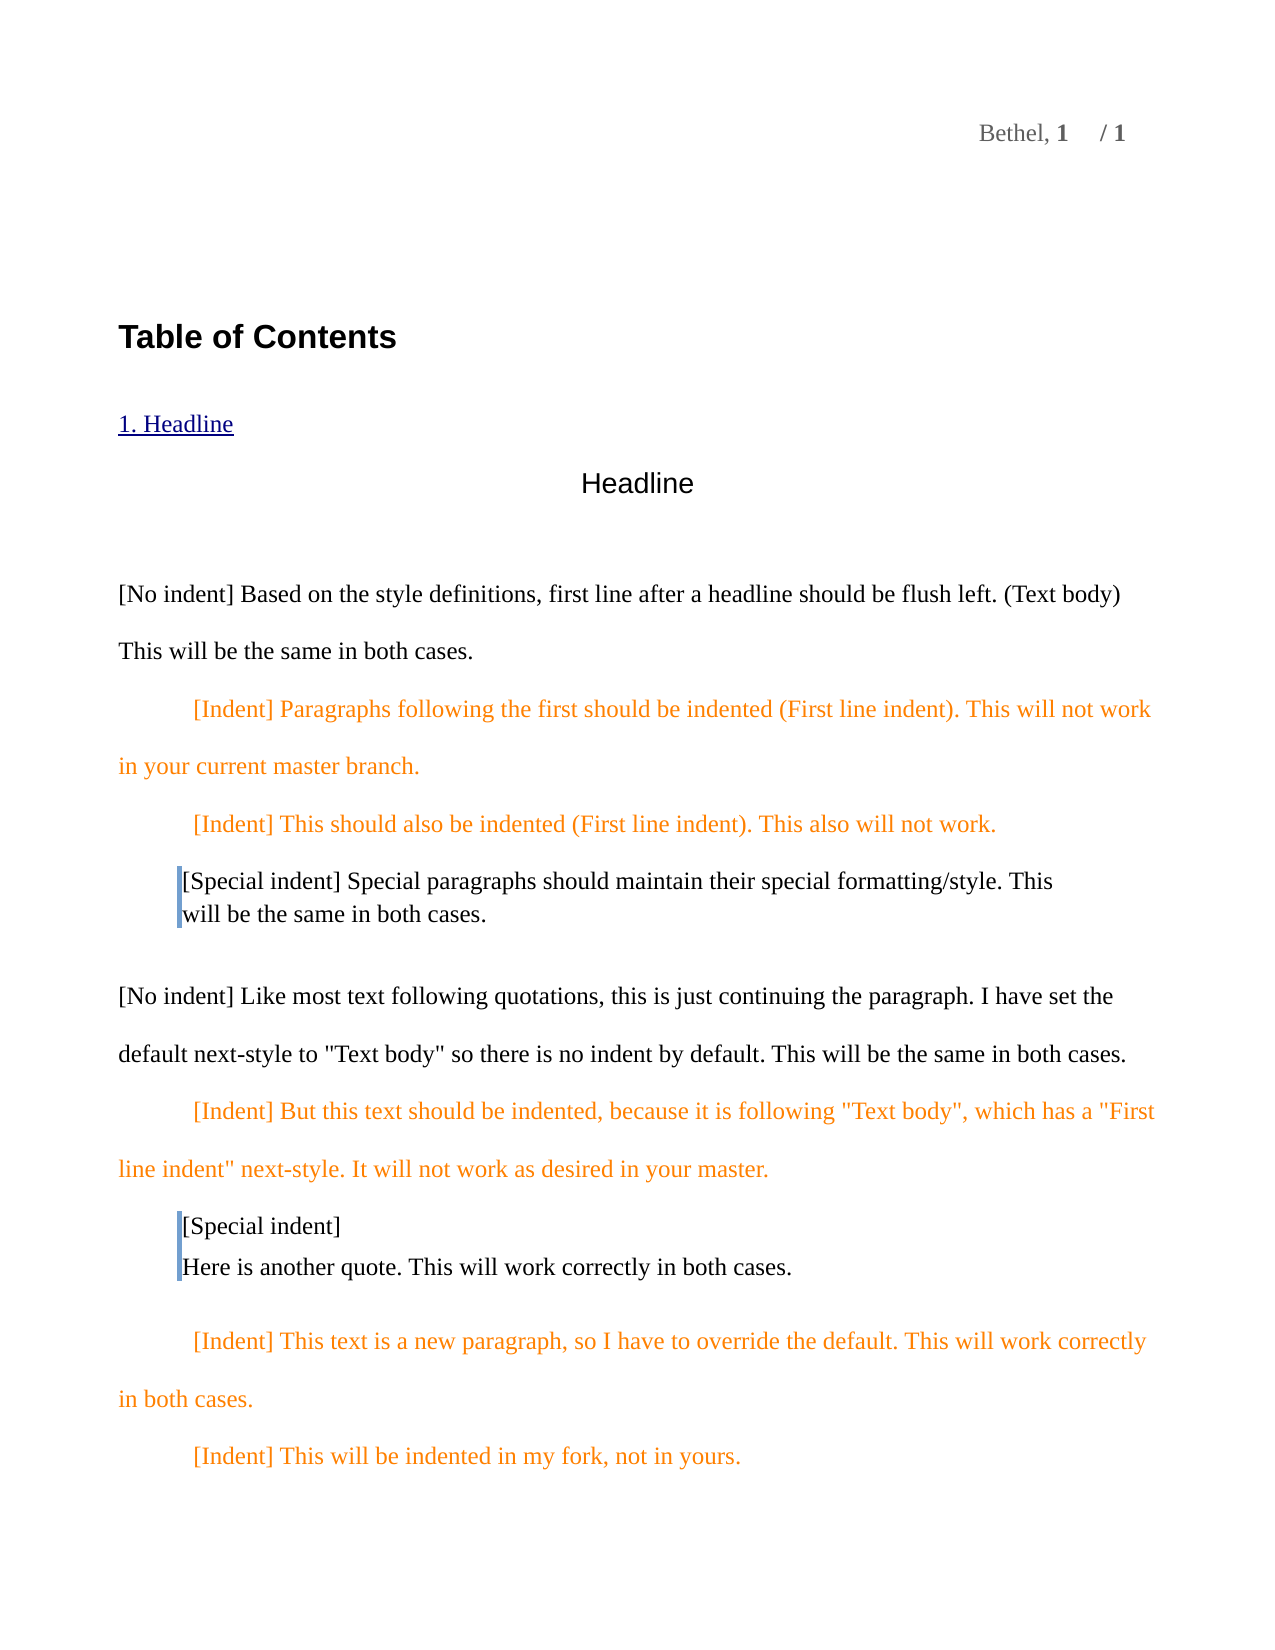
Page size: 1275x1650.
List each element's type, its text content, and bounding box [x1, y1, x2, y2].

text [Indent] This should also be indented (First line indent). This also will not work. [118, 809, 1157, 838]
text [Special indent] [182, 1211, 1098, 1240]
text [Indent] Paragraphs following the first should be indented (First line indent). This will not work in your current master branch. [118, 694, 1157, 780]
text [Special indent] Special paragraphs should maintain their special formatting/style. This will be the same in both cases. [182, 866, 1098, 928]
subtitle Table of Contents [118, 317, 1157, 356]
text 1. Headline [118, 409, 1157, 438]
text [Indent] But this text should be indented, because it is following "Text body", which has a "First line indent" next-style. It will not work as desired in your master. [118, 1096, 1157, 1183]
text Jambunathan K [118, 176, 1157, 209]
text [No indent] Based on the style definitions, first line after a headline should be flush left. (Text body) This will be the same in both cases. [118, 533, 1157, 665]
subtitle Headline [118, 467, 1157, 500]
text [No indent] Like most text following quotations, this is just continuing the paragraph. I have set the default next-style to "Text body" so there is no indent by default. This will be the same in both cases. [118, 940, 1157, 1068]
text [Indent] This will be indented in my fork, not in yours. [118, 1441, 1157, 1470]
text Here is another quote. This will work correctly in both cases. [182, 1252, 1098, 1281]
text [Indent] This text is a new paragraph, so I have to override the default. This will work correctly in both cases. [118, 1292, 1157, 1413]
